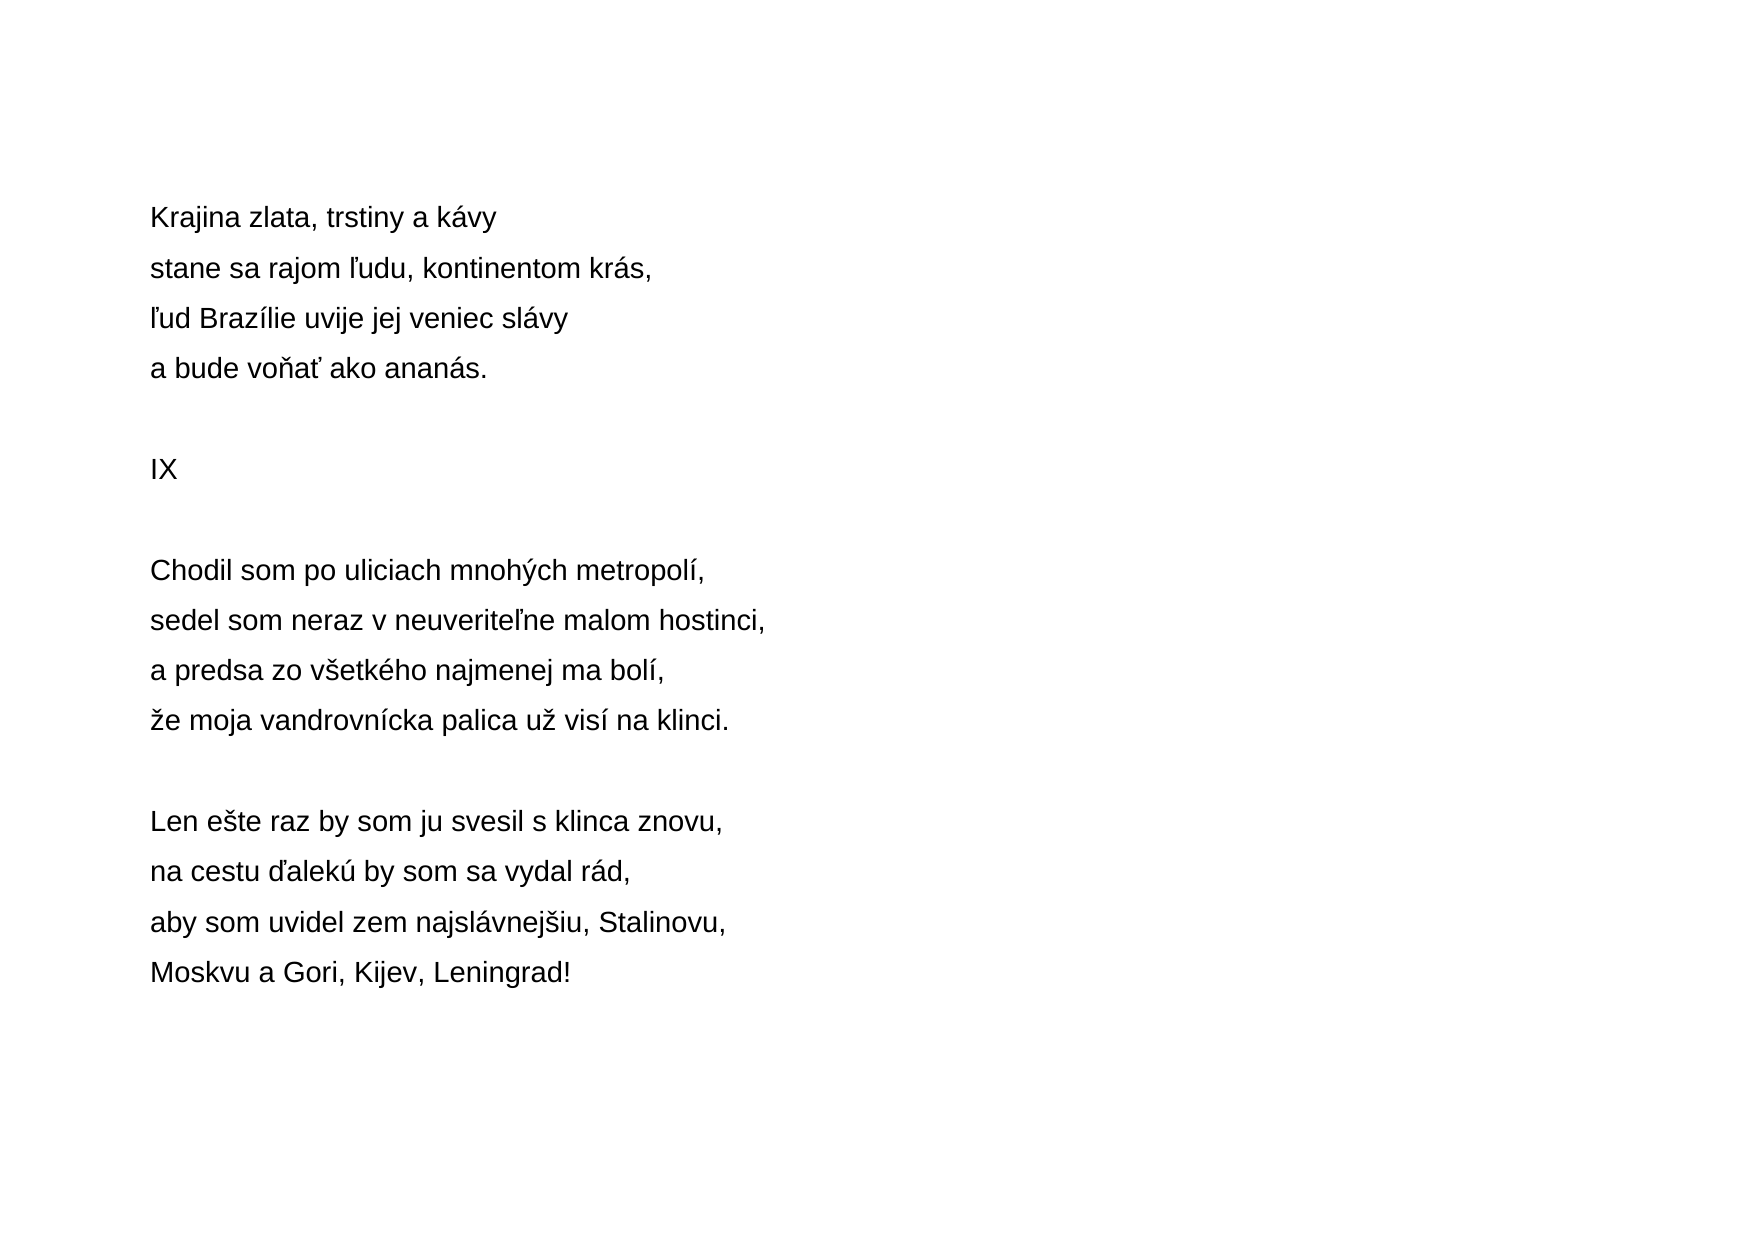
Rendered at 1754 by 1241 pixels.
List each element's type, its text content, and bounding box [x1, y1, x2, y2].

text že moja vandrovnícka palica už visí na klinci. [150, 703, 1243, 737]
text na cestu ďalekú by som sa vydal rád, [150, 854, 1243, 888]
text a bude voňať ako ananás. [150, 351, 1243, 385]
text ľud Brazílie uvije jej veniec slávy [150, 301, 1243, 334]
text Chodil som po uliciach mnohých metropolí, [150, 552, 1243, 586]
text Krajina zlata, trstiny a kávy [150, 200, 1243, 234]
text Moskvu a Gori, Kijev, Leningrad! [150, 955, 1243, 988]
text Len ešte raz by som ju svesil s klinca znovu, [150, 804, 1243, 838]
text aby som uvidel zem najslávnejšiu, Stalinovu, [150, 905, 1243, 938]
text a predsa zo všetkého najmenej ma bolí, [150, 653, 1243, 687]
text sedel som neraz v neuveriteľne malom hostinci, [150, 603, 1243, 636]
text stane sa rajom ľudu, kontinentom krás, [150, 251, 1243, 284]
text IX [150, 452, 1243, 485]
